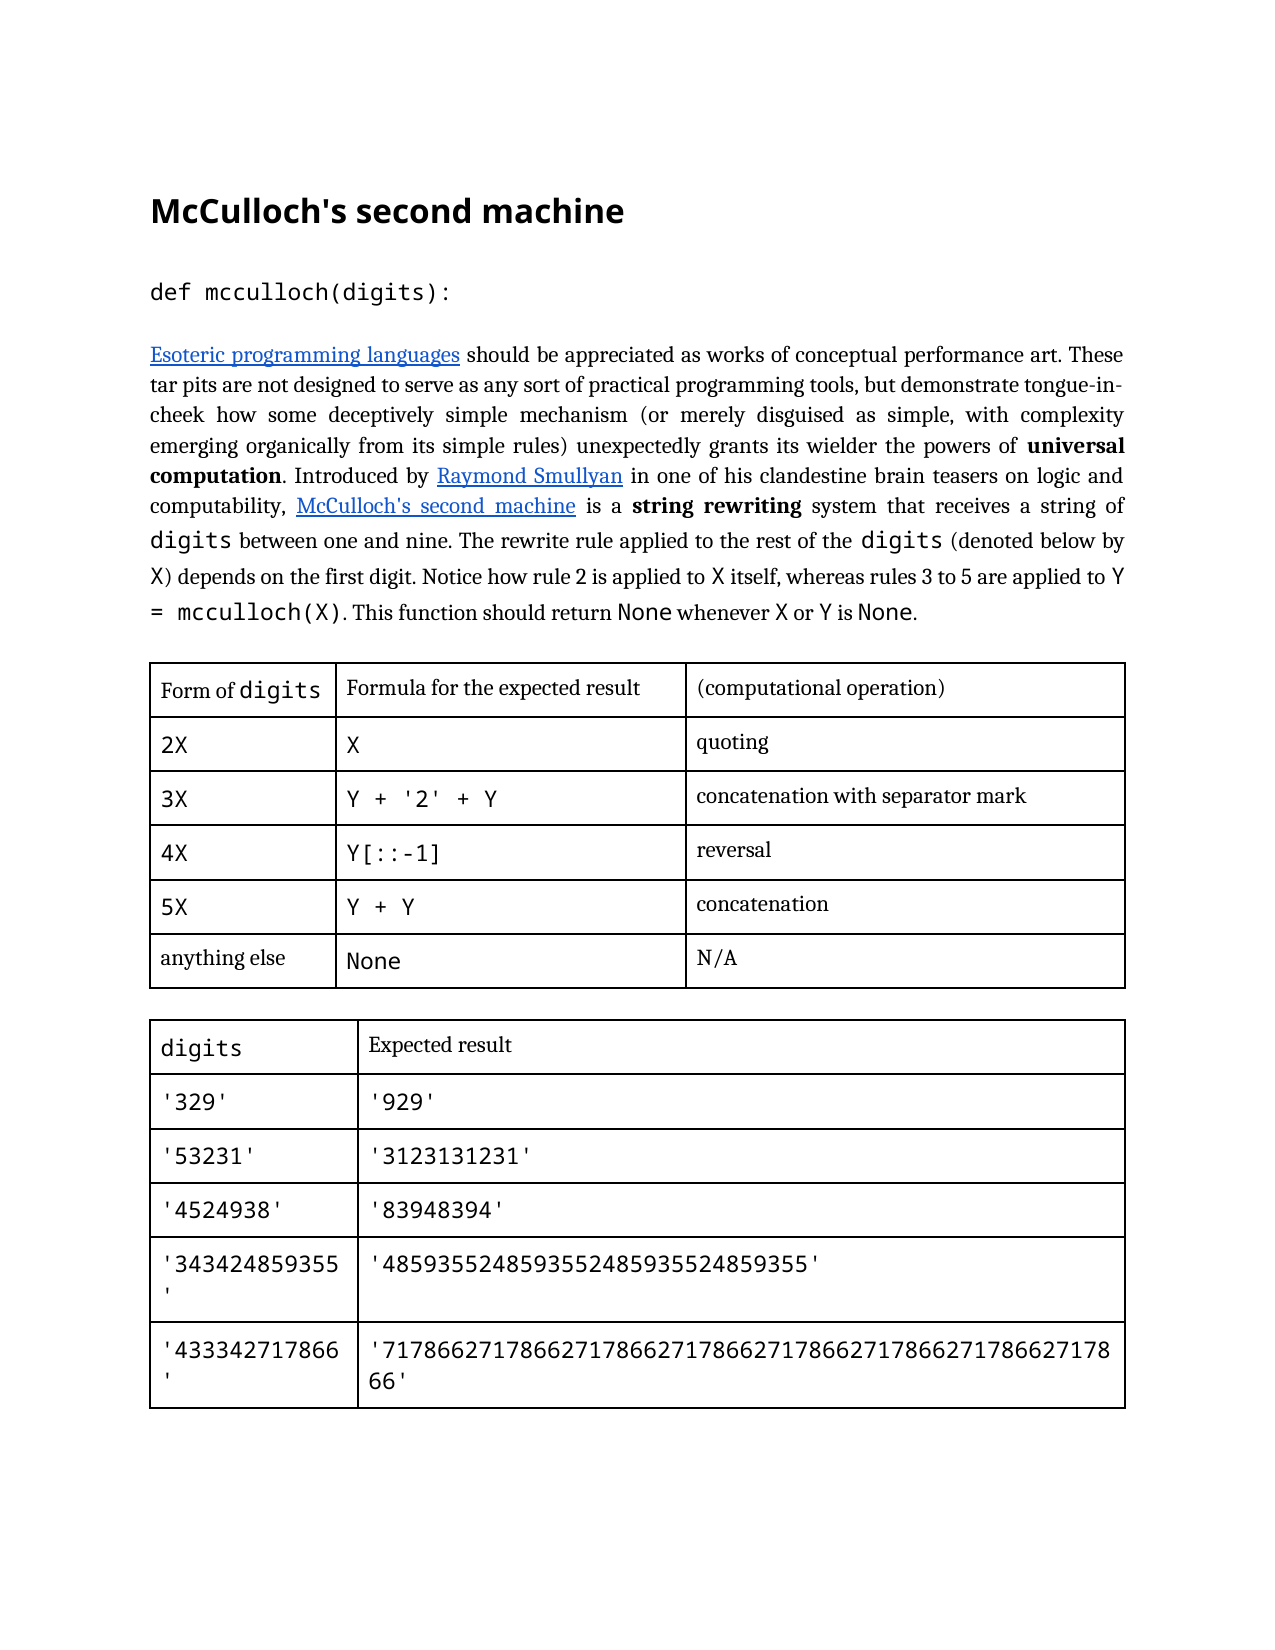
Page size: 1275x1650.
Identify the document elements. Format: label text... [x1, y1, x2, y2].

table_cell Y + '2' + Y [337, 772, 685, 824]
subtitle McCulloch's second machine [150, 187, 1125, 233]
table_cell '7178662717866271786627178662717866271786627178662717866' [359, 1323, 1124, 1407]
table_cell '329' [151, 1075, 357, 1127]
table_cell reversal [687, 826, 1124, 878]
table_cell 4X [151, 826, 335, 878]
table_header Expected result [359, 1021, 1124, 1073]
table_cell '53231' [151, 1130, 357, 1182]
table_cell '433342717866' [151, 1323, 357, 1407]
text Esoteric programming languages should be appreciated as works of conceptual performance art. These tar pits are not designed to serve as any sort of practical programming tools, but demonstrate tongue-in-cheek how some deceptively simple mechanism (or merely disguised as simple, with complexity emerging organically from its simple rules) unexpectedly grants its wielder the powers of universal computation. Introduced by Raymond Smullyan in one of his clandestine brain teasers on logic and computability, McCulloch's second machine is a string rewriting system that receives a string of digits between one and nine. The rewrite rule applied to the rest of the digits (denoted below by X) depends on the first digit. Notice how rule 2 is applied to X itself, whereas rules 3 to 5 are applied to Y = mcculloch(X). This function should return None whenever X or Y is None. [150, 342, 1125, 627]
table_cell 2X [151, 718, 335, 770]
text def mcculloch(digits): [150, 276, 1125, 307]
table_header Formula for the expected result [337, 664, 685, 716]
table_cell '4859355248593552485935524859355' [359, 1238, 1124, 1321]
table_cell quoting [687, 718, 1124, 770]
table_header Form of digits [151, 664, 335, 716]
table_cell 3X [151, 772, 335, 824]
table_header (computational operation) [687, 664, 1124, 716]
table_header digits [151, 1021, 357, 1073]
table_cell 5X [151, 881, 335, 933]
table_cell X [337, 718, 685, 770]
table_cell Y[::-1] [337, 826, 685, 878]
table_cell concatenation [687, 881, 1124, 933]
table_cell '4524938' [151, 1184, 357, 1236]
table_cell anything else [151, 935, 335, 987]
table_cell concatenation with separator mark [687, 772, 1124, 824]
table_cell '343424859355' [151, 1238, 357, 1321]
table_cell '83948394' [359, 1184, 1124, 1236]
table_cell N/A [687, 935, 1124, 987]
table_cell '929' [359, 1075, 1124, 1127]
table_cell None [337, 935, 685, 987]
table_cell Y + Y [337, 881, 685, 933]
table_cell '3123131231' [359, 1130, 1124, 1182]
